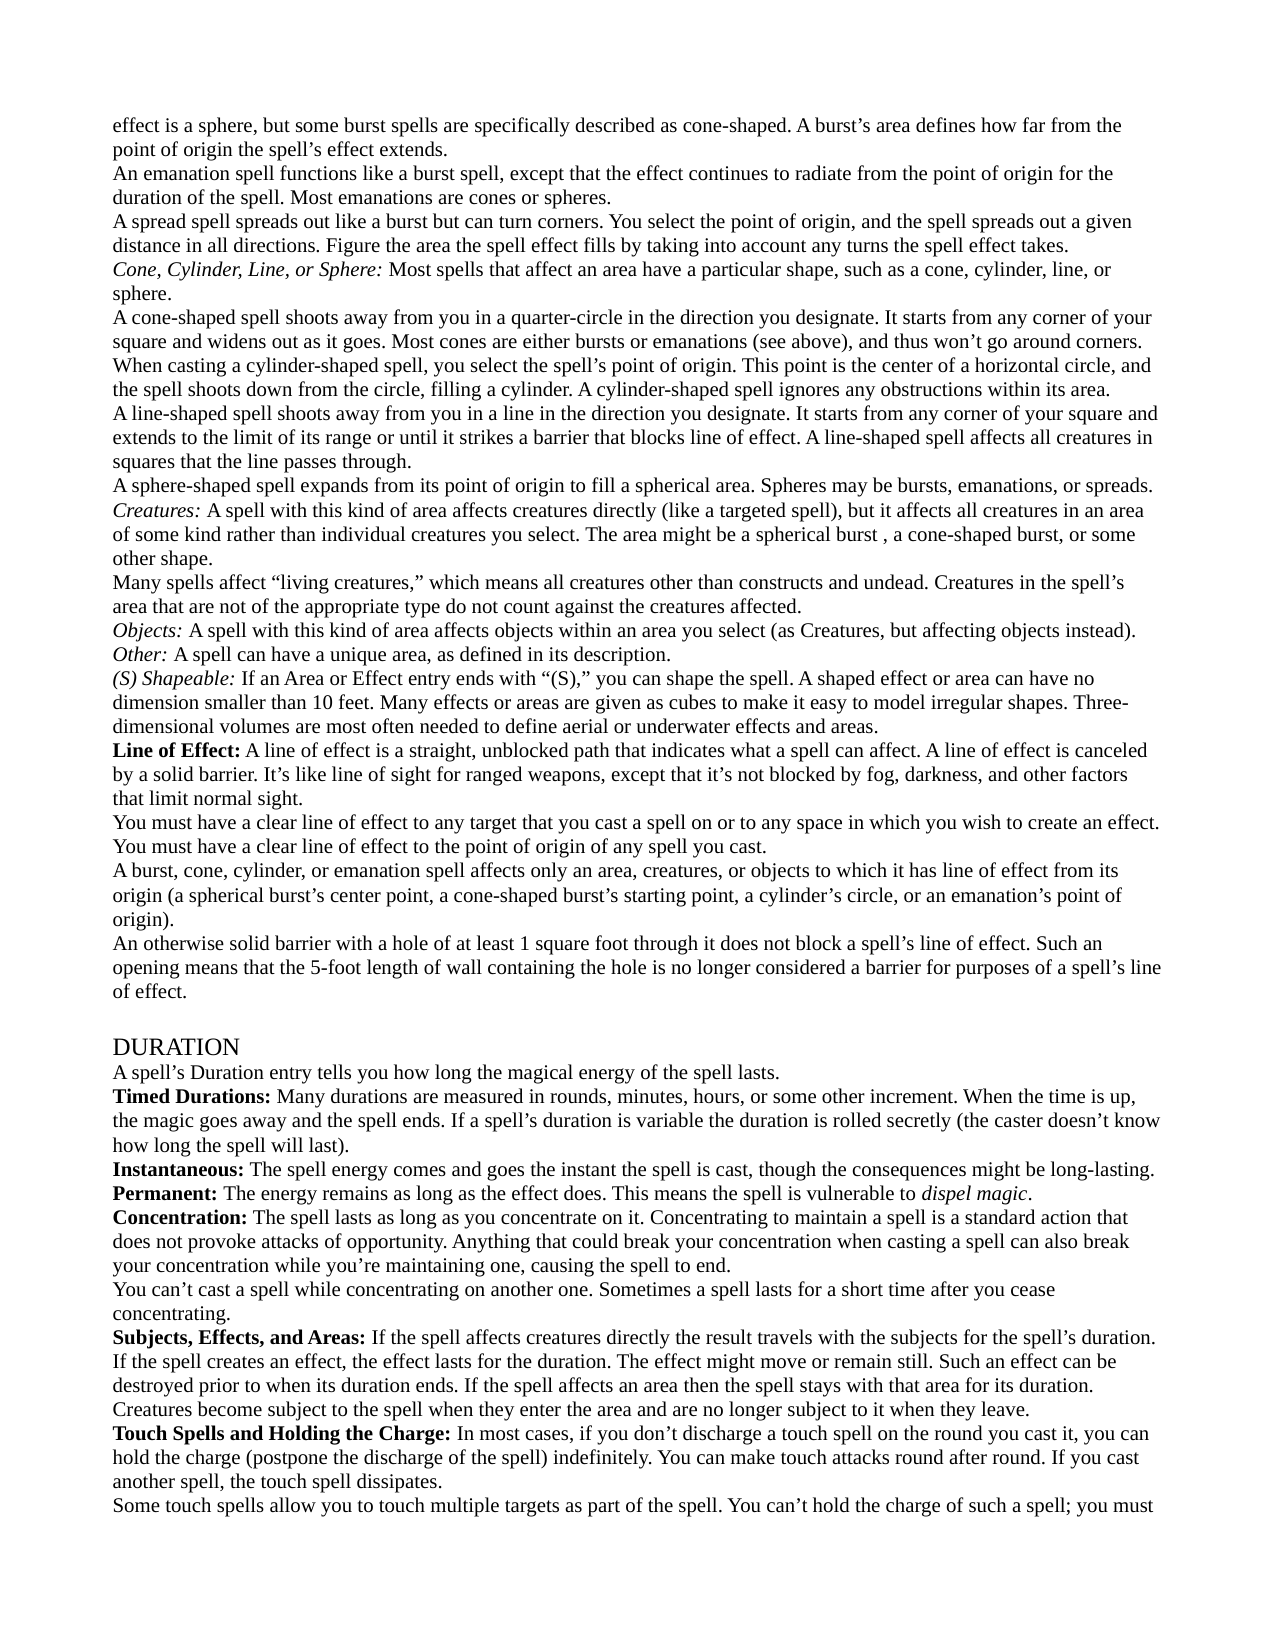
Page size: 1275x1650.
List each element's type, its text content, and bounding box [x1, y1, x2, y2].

text When casting a cylinder-shaped spell, you select the spell’s point of origin. This point is the center of a horizontal circle, and the spell shoots down from the circle, filling a cylinder. A cylinder-shaped spell ignores any obstructions within its area. [112, 353, 1162, 401]
text Some touch spells allow you to touch multiple targets as part of the spell. You can’t hold the charge of such a spell; you must [112, 1493, 1162, 1517]
text Objects: A spell with this kind of area affects objects within an area you select (as Creatures, but affecting objects instead). [112, 618, 1162, 642]
text DURATION [112, 1032, 1162, 1060]
text Touch Spells and Holding the Charge: In most cases, if you don’t discharge a touch spell on the round you cast it, you can hold the charge (postpone the discharge of the spell) indefinitely. You can make touch attacks round after round. If you cast another spell, the touch spell dissipates. [112, 1421, 1162, 1493]
text Line of Effect: A line of effect is a straight, unblocked path that indicates what a spell can affect. A line of effect is canceled by a solid barrier. It’s like line of sight for ranged weapons, except that it’s not blocked by fog, darkness, and other factors that limit normal sight. [112, 738, 1162, 810]
text An emanation spell functions like a burst spell, except that the effect continues to radiate from the point of origin for the duration of the spell. Most emanations are cones or spheres. [112, 161, 1162, 209]
text You can’t cast a spell while concentrating on another one. Sometimes a spell lasts for a short time after you cease concentrating. [112, 1277, 1162, 1325]
text effect is a sphere, but some burst spells are specifically described as cone-shaped. A burst’s area defines how far from the point of origin the spell’s effect extends. [112, 112, 1162, 161]
text A cone-shaped spell shoots away from you in a quarter-circle in the direction you designate. It starts from any corner of your square and widens out as it goes. Most cones are either bursts or emanations (see above), and thus won’t go around corners. [112, 305, 1162, 353]
text Creatures: A spell with this kind of area affects creatures directly (like a targeted spell), but it affects all creatures in an area of some kind rather than individual creatures you select. The area might be a spherical burst , a cone-shaped burst, or some other shape. [112, 497, 1162, 570]
text (S) Shapeable: If an Area or Effect entry ends with “(S),” you can shape the spell. A shaped effect or area can have no dimension smaller than 10 feet. Many effects or areas are given as cubes to make it easy to model irregular shapes. Three-dimensional volumes are most often needed to define aerial or underwater effects and areas. [112, 666, 1162, 738]
text A spell’s Duration entry tells you how long the magical energy of the spell lasts. [112, 1060, 1162, 1084]
text Subjects, Effects, and Areas: If the spell affects creatures directly the result travels with the subjects for the spell’s duration. If the spell creates an effect, the effect lasts for the duration. The effect might move or remain still. Such an effect can be destroyed prior to when its duration ends. If the spell affects an area then the spell stays with that area for its duration. [112, 1325, 1162, 1397]
text Many spells affect “living creatures,” which means all creatures other than constructs and undead. Creatures in the spell’s area that are not of the appropriate type do not count against the creatures affected. [112, 570, 1162, 618]
text Timed Durations: Many durations are measured in rounds, minutes, hours, or some other increment. When the time is up, the magic goes away and the spell ends. If a spell’s duration is variable the duration is rolled secretly (the caster doesn’t know how long the spell will last). [112, 1084, 1162, 1157]
text A line-shaped spell shoots away from you in a line in the direction you designate. It starts from any corner of your square and extends to the limit of its range or until it strikes a barrier that blocks line of effect. A line-shaped spell affects all creatures in squares that the line passes through. [112, 401, 1162, 473]
text Permanent: The energy remains as long as the effect does. This means the spell is vulnerable to dispel magic. [112, 1181, 1162, 1205]
text Creatures become subject to the spell when they enter the area and are no longer subject to it when they leave. [112, 1397, 1162, 1421]
text Cone, Cylinder, Line, or Sphere: Most spells that affect an area have a particular shape, such as a cone, cylinder, line, or sphere. [112, 257, 1162, 305]
text You must have a clear line of effect to any target that you cast a spell on or to any space in which you wish to create an effect. You must have a clear line of effect to the point of origin of any spell you cast. [112, 810, 1162, 858]
text An otherwise solid barrier with a hole of at least 1 square foot through it does not block a spell’s line of effect. Such an opening means that the 5-foot length of wall containing the hole is no longer considered a barrier for purposes of a spell’s line of effect. [112, 931, 1162, 1003]
text Other: A spell can have a unique area, as defined in its description. [112, 642, 1162, 666]
text Instantaneous: The spell energy comes and goes the instant the spell is cast, though the consequences might be long-lasting. [112, 1157, 1162, 1181]
text A sphere-shaped spell expands from its point of origin to fill a spherical area. Spheres may be bursts, emanations, or spreads. [112, 473, 1162, 497]
text Concentration: The spell lasts as long as you concentrate on it. Concentrating to maintain a spell is a standard action that does not provoke attacks of opportunity. Anything that could break your concentration when casting a spell can also break your concentration while you’re maintaining one, causing the spell to end. [112, 1205, 1162, 1277]
text A burst, cone, cylinder, or emanation spell affects only an area, creatures, or objects to which it has line of effect from its origin (a spherical burst’s center point, a cone-shaped burst’s starting point, a cylinder’s circle, or an emanation’s point of origin). [112, 858, 1162, 931]
text A spread spell spreads out like a burst but can turn corners. You select the point of origin, and the spell spreads out a given distance in all directions. Figure the area the spell effect fills by taking into account any turns the spell effect takes. [112, 209, 1162, 257]
